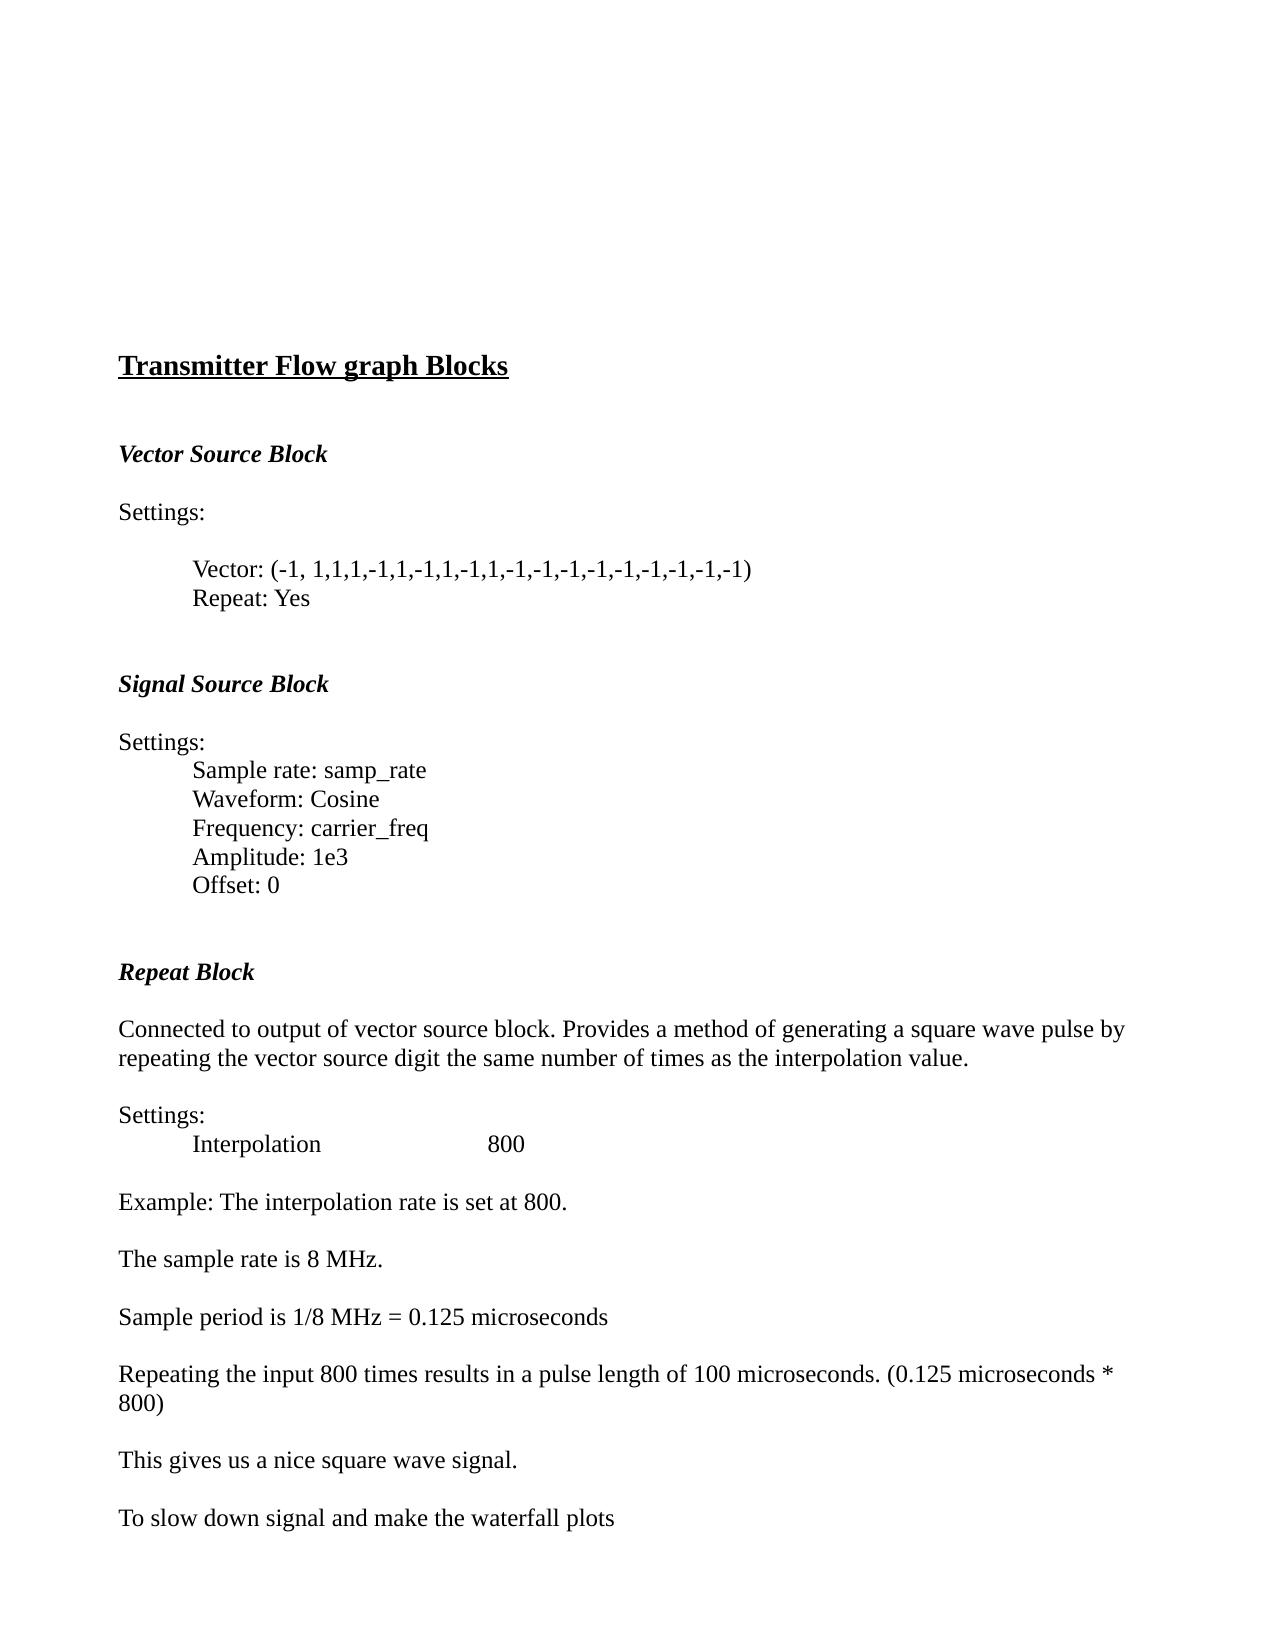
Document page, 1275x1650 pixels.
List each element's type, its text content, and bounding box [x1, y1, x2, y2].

text Sample rate: samp_rate [192, 755, 1157, 784]
text Repeat: Yes [192, 583, 1157, 612]
text Transmitter Flow graph Blocks [118, 348, 1157, 382]
text Example: The interpolation rate is set at 800. [118, 1187, 1157, 1215]
text The sample rate is 8 MHz. [118, 1244, 1157, 1273]
text Settings: [118, 1100, 1157, 1129]
text Vector: (-1, 1,1,1,-1,1,-1,1,-1,1,-1,-1,-1,-1,-1,-1,-1,-1,-1) [192, 554, 1157, 583]
text Amplitude: 1e3 [192, 842, 1157, 870]
text Repeating the input 800 times results in a pulse length of 100 microseconds. (0.125 microseconds * 800) [118, 1359, 1157, 1417]
text Interpolation 800 [118, 1129, 1157, 1158]
text Frequency: carrier_freq [192, 813, 1157, 842]
text This gives us a nice square wave signal. [118, 1445, 1157, 1474]
text Repeat Block [118, 957, 1157, 985]
text Vector Source Block [118, 439, 1157, 468]
text Connected to output of vector source block. Provides a method of generating a square wave pulse by repeating the vector source digit the same number of times as the interpolation value. [118, 1014, 1157, 1072]
text Signal Source Block [118, 669, 1157, 698]
text To slow down signal and make the waterfall plots [118, 1503, 1157, 1532]
text Offset: 0 [192, 870, 1157, 899]
text Waveform: Cosine [192, 784, 1157, 813]
text Settings: [118, 727, 1157, 755]
text Sample period is 1/8 MHz = 0.125 microseconds [118, 1302, 1157, 1330]
text Settings: [118, 497, 1157, 525]
